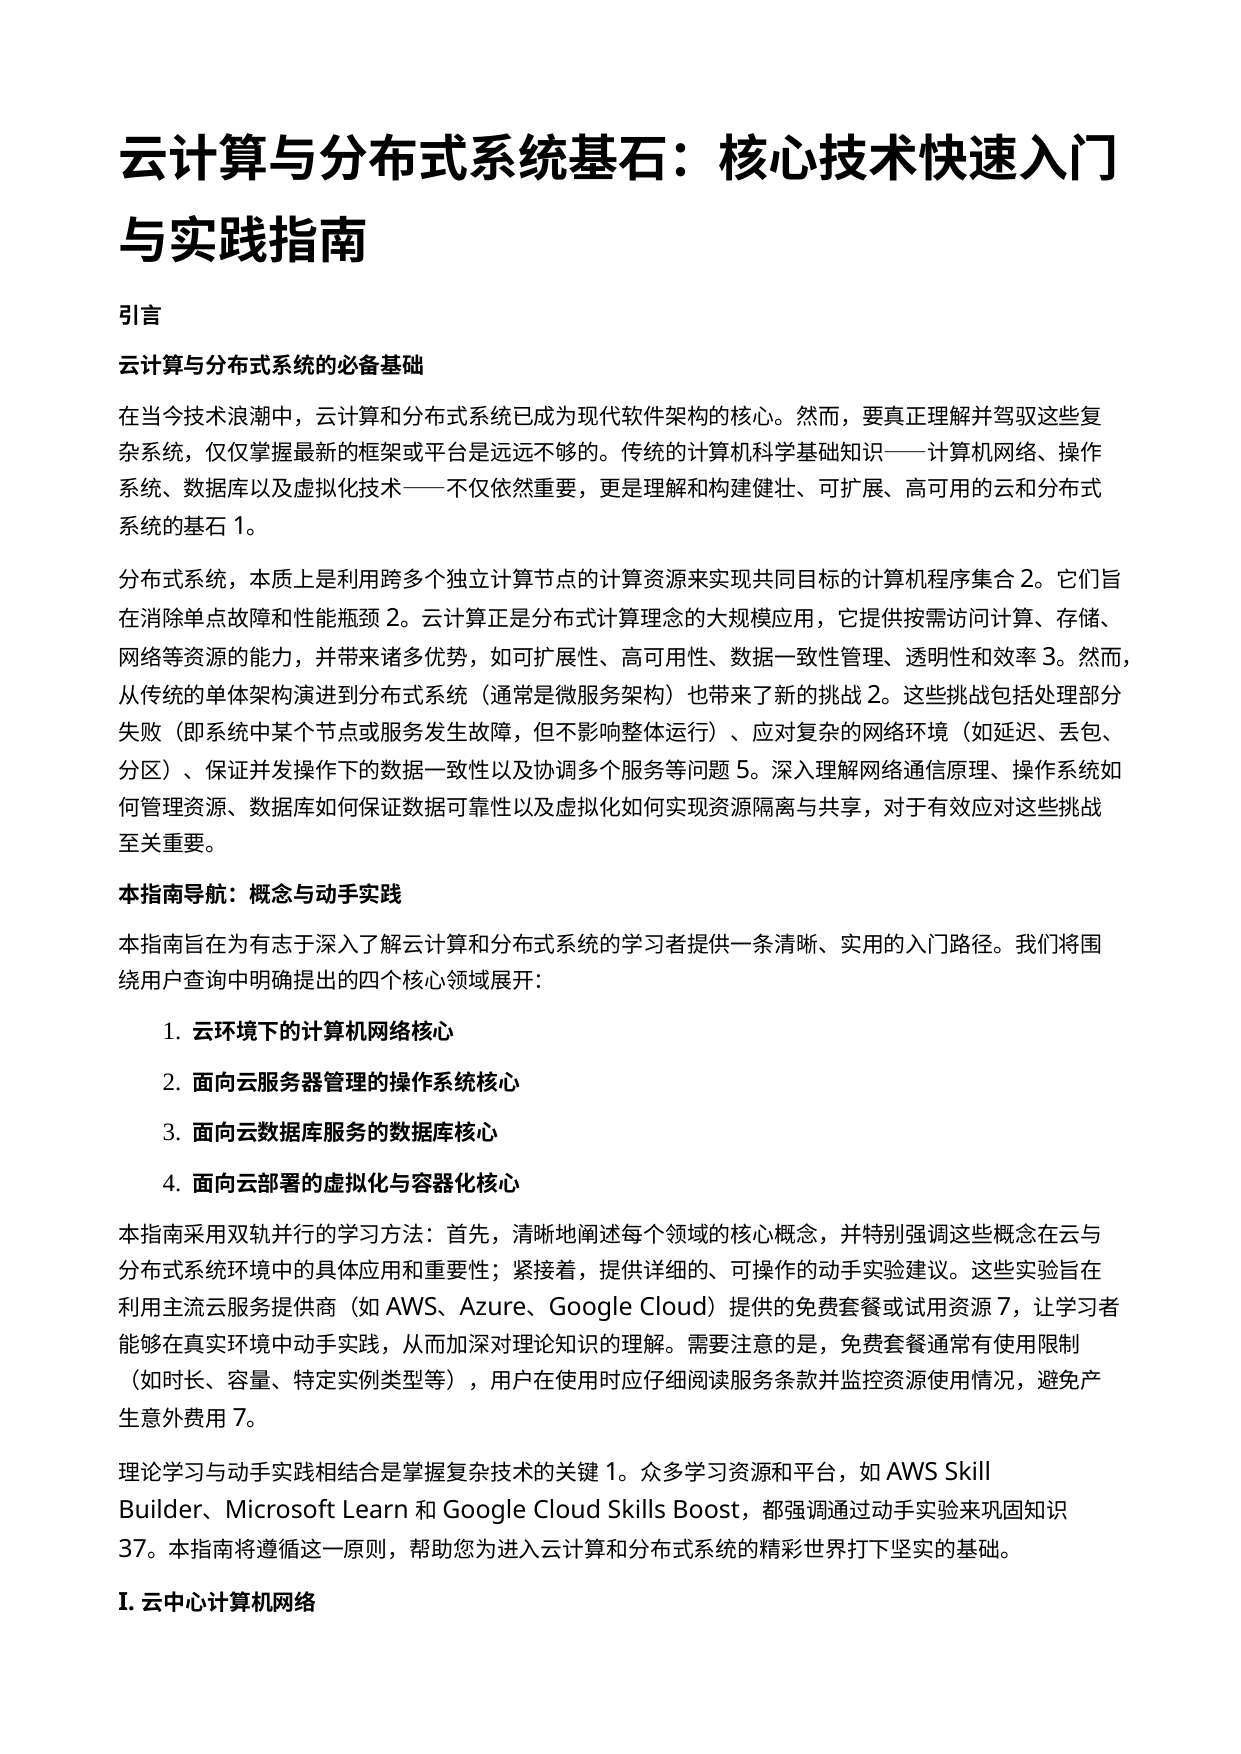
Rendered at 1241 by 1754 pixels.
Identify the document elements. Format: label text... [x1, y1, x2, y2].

text 本指南导航：概念与动手实践 [118, 877, 1122, 908]
text I. 云中心计算机网络 [118, 1584, 1122, 1618]
text 分布式系统，本质上是利用跨多个独立计算节点的计算资源来实现共同目标的计算机程序集合 2。它们旨在消除单点故障和性能瓶颈 2。云计算正是分布式计算理念的大规模应用，它提供按需访问计算、存储、网络等资源的能力，并带来诸多优势，如可扩展性、高可用性、数据一致性管理、透明性和效率 3。然而，从传统的单体架构演进到分布式系统（通常是微服务架构）也带来了新的挑战 2。这些挑战包括处理部分失败（即系统中某个节点或服务发生故障，但不影响整体运行）、应对复杂的网络环境（如延迟、丢包、分区）、保证并发操作下的数据一致性以及协调多个服务等问题 5。深入理解网络通信原理、操作系统如何管理资源、数据库如何保证数据可靠性以及虚拟化如何实现资源隔离与共享，对于有效应对这些挑战至关重要。 [118, 561, 1122, 858]
text 理论学习与动手实践相结合是掌握复杂技术的关键 1。众多学习资源和平台，如 AWS Skill Builder、Microsoft Learn 和 Google Cloud Skills Boost，都强调通过动手实验来巩固知识 37。本指南将遵循这一原则，帮助您为进入云计算和分布式系统的精彩世界打下坚实的基础。 [118, 1453, 1122, 1565]
text 在当今技术浪潮中，云计算和分布式系统已成为现代软件架构的核心。然而，要真正理解并驾驭这些复杂系统，仅仅掌握最新的框架或平台是远远不够的。传统的计算机科学基础知识——计算机网络、操作系统、数据库以及虚拟化技术——不仅依然重要，更是理解和构建健壮、可扩展、高可用的云和分布式系统的基石 1。 [118, 399, 1122, 541]
text 本指南旨在为有志于深入了解云计算和分布式系统的学习者提供一条清晰、实用的入门路径。我们将围绕用户查询中明确提出的四个核心领域展开： [118, 927, 1122, 995]
text 云计算与分布式系统的必备基础 [118, 348, 1122, 380]
list 面向云部署的虚拟化与容器化核心 [162, 1166, 1122, 1198]
text 本指南采用双轨并行的学习方法：首先，清晰地阐述每个领域的核心概念，并特别强调这些概念在云与分布式系统环境中的具体应用和重要性；紧接着，提供详细的、可操作的动手实验建议。这些实验旨在利用主流云服务提供商（如 AWS、Azure、Google Cloud）提供的免费套餐或试用资源 7，让学习者能够在真实环境中动手实践，从而加深对理论知识的理解。需要注意的是，免费套餐通常有使用限制（如时长、容量、特定实例类型等），用户在使用时应仔细阅读服务条款并监控资源使用情况，避免产生意外费用 7。 [118, 1217, 1122, 1434]
list 面向云服务器管理的操作系统核心 [162, 1065, 1122, 1096]
subtitle 云计算与分布式系统基石：核心技术快速入门与实践指南 [118, 118, 1122, 273]
list 面向云数据库服务的数据库核心 [162, 1115, 1122, 1147]
text 引言 [118, 298, 1122, 329]
list 云环境下的计算机网络核心 [162, 1014, 1122, 1046]
